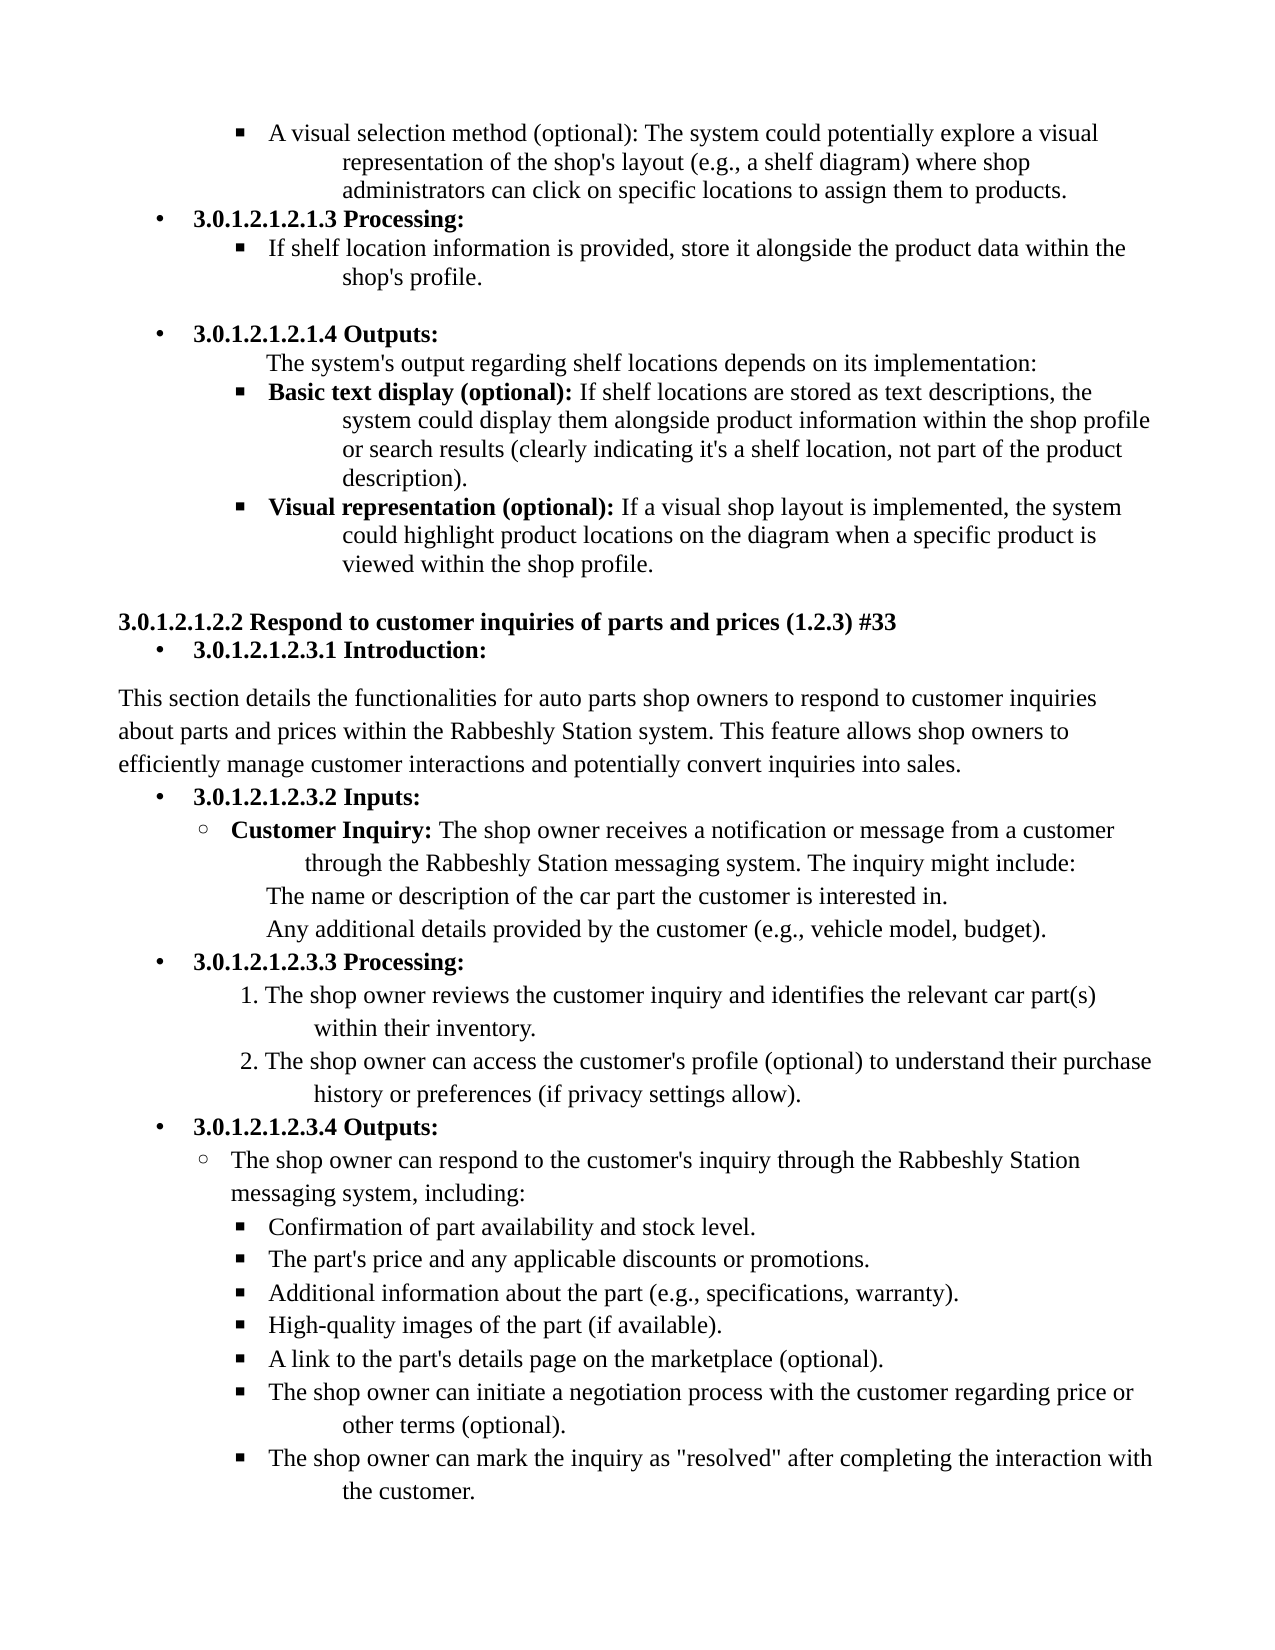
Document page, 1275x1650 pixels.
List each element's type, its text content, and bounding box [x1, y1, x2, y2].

text The name or description of the car part the customer is interested in. [266, 881, 1157, 910]
list 3.0.1.2.1.2.1.4 Outputs: [156, 319, 1157, 348]
list 3.0.1.2.1.2.3.3 Processing: [156, 947, 1157, 976]
list Customer Inquiry: The shop owner receives a notification or message from a customer through the Rabbeshly Station messaging system. The inquiry might include: [193, 815, 1157, 877]
list A visual selection method (optional): The system could potentially explore a visual representation of the shop's layout (e.g., a shelf diagram) where shop administrators can click on specific locations to assign them to products. [231, 118, 1157, 204]
list The shop owner can initiate a negotiation process with the customer regarding price or other terms (optional). [231, 1377, 1157, 1438]
list 3.0.1.2.1.2.3.4 Outputs: [156, 1112, 1157, 1141]
list Additional information about the part (e.g., specifications, warranty). [231, 1278, 1157, 1306]
text The system's output regarding shelf locations depends on its implementation: [118, 348, 1157, 377]
list 3.0.1.2.1.2.1.3 Processing: [156, 204, 1157, 233]
list Confirmation of part availability and stock level. [231, 1212, 1157, 1240]
subtitle 3.0.1.2.1.2.2 Respond to customer inquiries of parts and prices (1.2.3) #33 [118, 607, 1157, 636]
text This section details the functionalities for auto parts shop owners to respond to customer inquiries about parts and prices within the Rabbeshly Station system. This feature allows shop owners to efficiently manage customer interactions and potentially convert inquiries into sales. [118, 683, 1157, 778]
list The shop owner can access the customer's profile (optional) to understand their purchase history or preferences (if privacy settings allow). [240, 1046, 1157, 1108]
text Any additional details provided by the customer (e.g., vehicle model, budget). [266, 914, 1157, 943]
list A link to the part's details page on the marketplace (optional). [231, 1344, 1157, 1372]
list The shop owner can respond to the customer's inquiry through the Rabbeshly Station messaging system, including: [193, 1146, 1157, 1207]
list The shop owner reviews the customer inquiry and identifies the relevant car part(s) within their inventory. [240, 980, 1157, 1042]
list 3.0.1.2.1.2.3.2 Inputs: [156, 782, 1157, 811]
list If shelf location information is provided, store it alongside the product data within the shop's profile. [231, 233, 1157, 291]
list Basic text display (optional): If shelf locations are stored as text descriptions, the system could display them alongside product information within the shop profile or search results (clearly indicating it's a shelf location, not part of the product description). [231, 377, 1157, 492]
list High-quality images of the part (if available). [231, 1311, 1157, 1339]
list The part's price and any applicable discounts or promotions. [231, 1244, 1157, 1273]
list The shop owner can mark the inquiry as "resolved" after completing the interaction with the customer. [231, 1443, 1157, 1504]
subtitle 3.0.1.2.1.2.3.1 Introduction: [156, 636, 1157, 664]
list Visual representation (optional): If a visual shop layout is implemented, the system could highlight product locations on the diagram when a specific product is viewed within the shop profile. [231, 492, 1157, 578]
